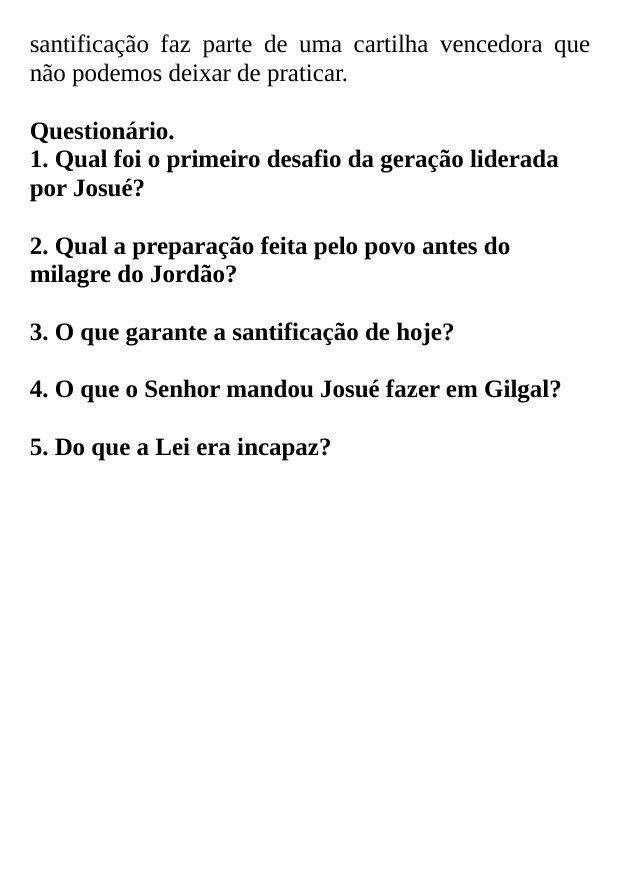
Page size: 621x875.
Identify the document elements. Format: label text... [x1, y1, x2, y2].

text santificação faz parte de uma cartilha vencedora que não podemos deixar de praticar. [29, 29, 591, 87]
text Questionário. [29, 116, 591, 144]
text 1. Qual foi o primeiro desafio da geração liderada por Josué? 2. Qual a preparação feita pelo povo antes do milagre do Jordão? 3. O que garante a santificação de hoje? 4. O que o Senhor mandou Josué fazer em Gilgal? 5. Do que a Lei era incapaz? [29, 144, 591, 461]
